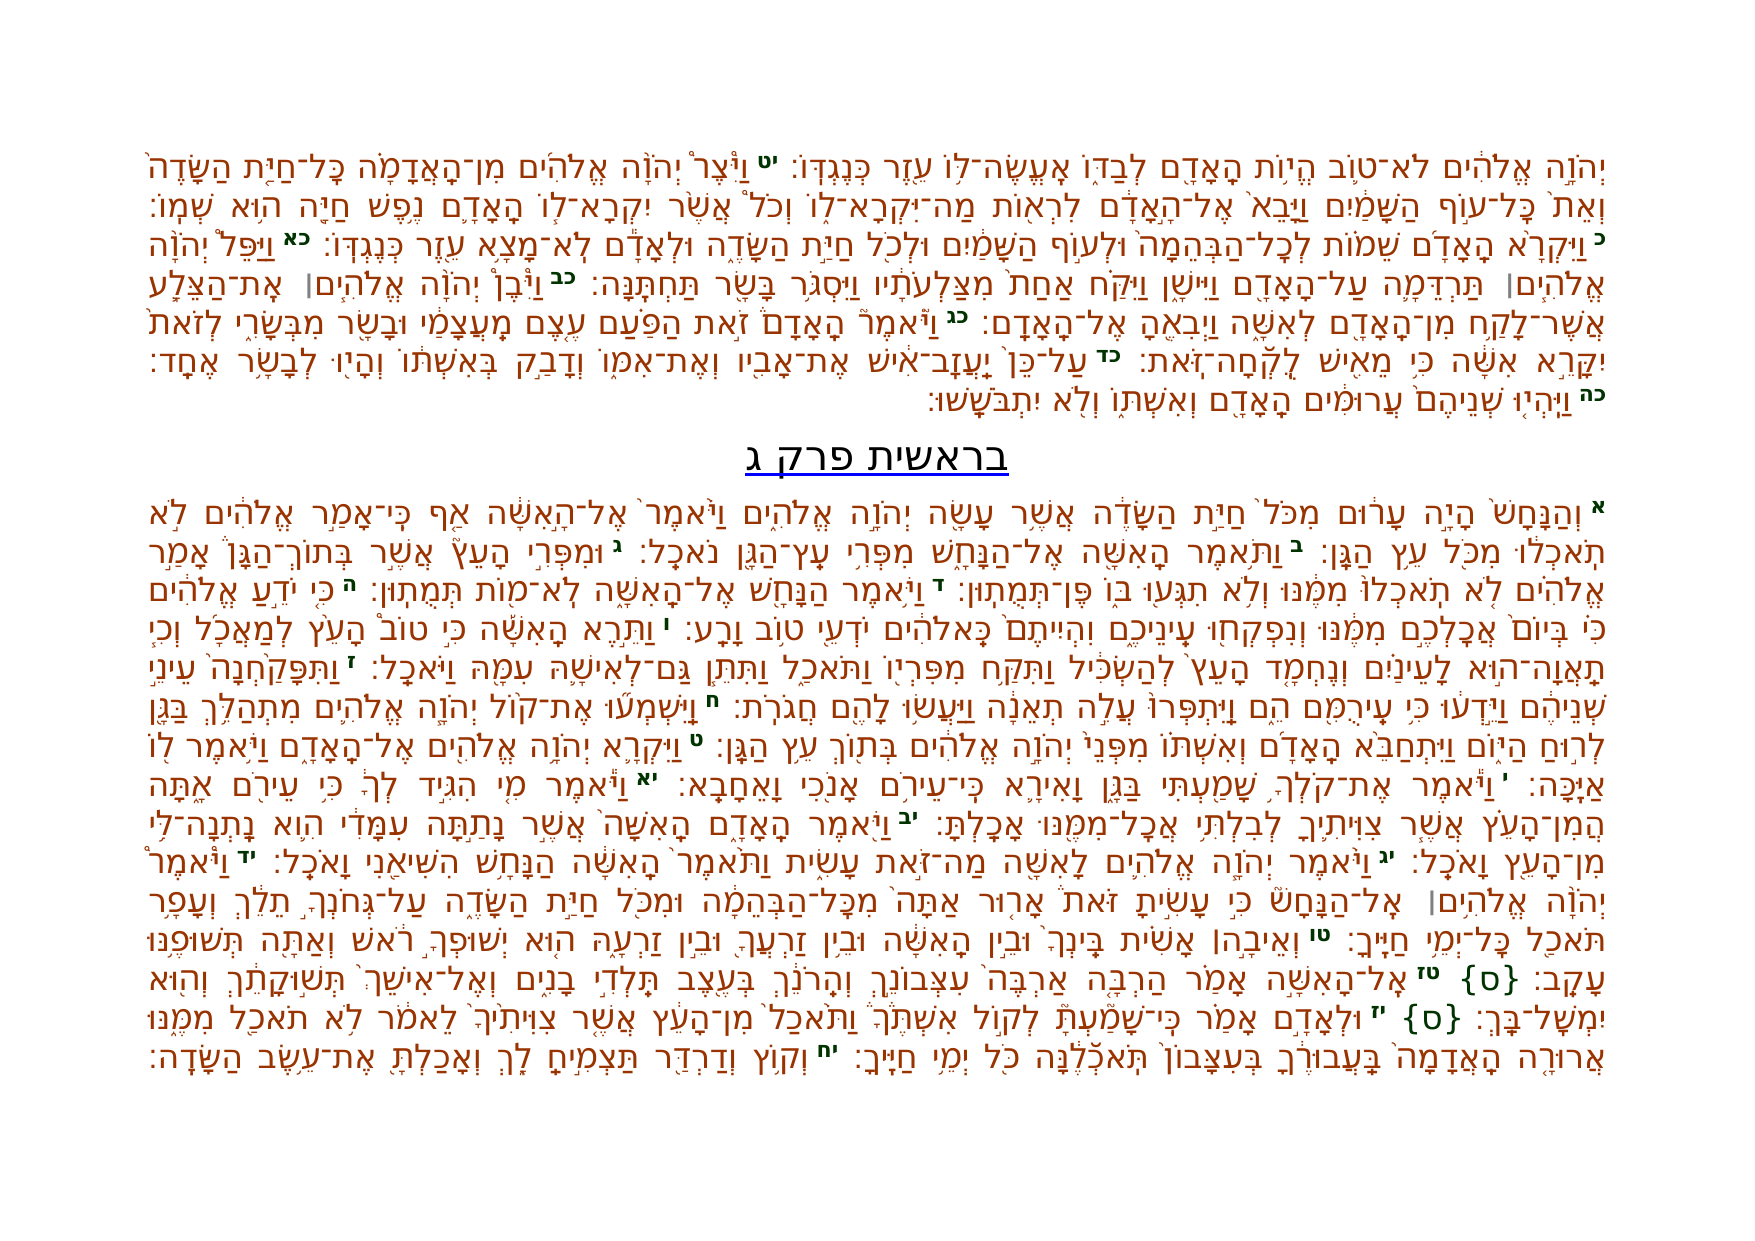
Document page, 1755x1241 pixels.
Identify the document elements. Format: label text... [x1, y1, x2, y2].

text א וְהַנָּחָשׁ֙ הָיָ֣ה עָר֔וּם מִכֹּל֙ חַיַּ֣ת הַשָּׂדֶ֔ה אֲשֶׁ֥ר עָשָׂ֖ה יְהֹוָ֣ה אֱלֹהִ֑ים וַיֹּ֙אמֶר֙ אֶל־הָ֣אִשָּׁ֔ה אַ֚ף כִּֽי־אָמַ֣ר אֱלֹהִ֔ים לֹ֣א תֹֽאכְל֔וּ מִכֹּ֖ל עֵ֥ץ הַגָּֽן׃ ב וַתֹּ֥אמֶר הָֽאִשָּׁ֖ה אֶל־הַנָּחָ֑שׁ מִפְּרִ֥י עֵֽץ־הַגָּ֖ן נֹאכֵֽל׃ ג וּמִפְּרִ֣י הָעֵץ֮ אֲשֶׁ֣ר בְּתוֹךְ־הַגָּן֒ אָמַ֣ר אֱלֹהִ֗ים לֹ֤א תֹֽאכְלוּ֙ מִמֶּ֔נּוּ וְלֹ֥א תִגְּע֖וּ בּ֑וֹ פֶּן־תְּמֻתֽוּן׃ ד וַיֹּ֥אמֶר הַנָּחָ֖שׁ אֶל־הָֽאִשָּׁ֑ה לֹֽא־מ֖וֹת תְּמֻתֽוּן׃ ה כִּ֚י יֹדֵ֣עַ אֱלֹהִ֔ים כִּ֗י בְּיוֹם֙ אֲכׇלְכֶ֣ם מִמֶּ֔נּוּ וְנִפְקְח֖וּ עֵֽינֵיכֶ֑ם וִהְיִיתֶם֙ כֵּֽאלֹהִ֔ים יֹדְעֵ֖י ט֥וֹב וָרָֽע׃ ו וַתֵּ֣רֶא הָֽאִשָּׁ֡ה כִּ֣י טוֹב֩ הָעֵ֨ץ לְמַאֲכָ֜ל וְכִ֧י תַֽאֲוָה־ה֣וּא לָעֵינַ֗יִם וְנֶחְמָ֤ד הָעֵץ֙ לְהַשְׂכִּ֔יל וַתִּקַּ֥ח מִפִּרְי֖וֹ וַתֹּאכַ֑ל וַתִּתֵּ֧ן גַּם־לְאִישָׁ֛הּ עִמָּ֖הּ וַיֹּאכַֽל׃ ז וַתִּפָּקַ֙חְנָה֙ עֵינֵ֣י שְׁנֵיהֶ֔ם וַיֵּ֣דְע֔וּ כִּ֥י עֵֽירֻמִּ֖ם הֵ֑ם וַֽיִּתְפְּרוּ֙ עֲלֵ֣ה תְאֵנָ֔ה וַיַּעֲשׂ֥וּ לָהֶ֖ם חֲגֹרֹֽת׃ ח וַֽיִּשְׁמְע֞וּ אֶת־ק֨וֹל יְהֹוָ֧ה אֱלֹהִ֛ים מִתְהַלֵּ֥ךְ בַּגָּ֖ן לְר֣וּחַ הַיּ֑וֹם וַיִּתְחַבֵּ֨א הָֽאָדָ֜ם וְאִשְׁתּ֗וֹ מִפְּנֵי֙ יְהֹוָ֣ה אֱלֹהִ֔ים בְּת֖וֹךְ עֵ֥ץ הַגָּֽן׃ ט וַיִּקְרָ֛א יְהֹוָ֥ה אֱלֹהִ֖ים אֶל־הָֽאָדָ֑ם וַיֹּ֥אמֶר ל֖וֹ אַיֶּֽכָּה׃ י וַיֹּ֕אמֶר אֶת־קֹלְךָ֥ שָׁמַ֖עְתִּי בַּגָּ֑ן וָאִירָ֛א כִּֽי־עֵירֹ֥ם אָנֹ֖כִי וָאֵחָבֵֽא׃ יא וַיֹּ֕אמֶר מִ֚י הִגִּ֣יד לְךָ֔ כִּ֥י עֵירֹ֖ם אָ֑תָּה הֲמִן־הָעֵ֗ץ אֲשֶׁ֧ר צִוִּיתִ֛יךָ לְבִלְתִּ֥י אֲכׇל־מִמֶּ֖נּוּ אָכָֽלְתָּ׃ יב וַיֹּ֖אמֶר הָֽאָדָ֑ם הָֽאִשָּׁה֙ אֲשֶׁ֣ר נָתַ֣תָּה עִמָּדִ֔י הִ֛וא נָֽתְנָה־לִּ֥י מִן־הָעֵ֖ץ וָאֹכֵֽל׃ יג וַיֹּ֨אמֶר יְהֹוָ֧ה אֱלֹהִ֛ים לָאִשָּׁ֖ה מַה־זֹּ֣את עָשִׂ֑ית וַתֹּ֙אמֶר֙ הָֽאִשָּׁ֔ה הַנָּחָ֥שׁ הִשִּׁיאַ֖נִי וָאֹכֵֽל׃ יד וַיֹּ֩אמֶר֩ יְהֹוָ֨ה אֱלֹהִ֥ים׀ אֶֽל־הַנָּחָשׁ֮ כִּ֣י עָשִׂ֣יתָ זֹּאת֒ אָר֤וּר אַתָּה֙ מִכׇּל־הַבְּהֵמָ֔ה וּמִכֹּ֖ל חַיַּ֣ת הַשָּׂדֶ֑ה עַל־גְּחֹנְךָ֣ תֵלֵ֔ךְ וְעָפָ֥ר תֹּאכַ֖ל כׇּל־יְמֵ֥י חַיֶּֽיךָ׃ טו וְאֵיבָ֣ה׀ אָשִׁ֗ית בֵּֽינְךָ֙ וּבֵ֣ין הָֽאִשָּׁ֔ה וּבֵ֥ין זַרְעֲךָ֖ וּבֵ֣ין זַרְעָ֑הּ ה֚וּא יְשׁוּפְךָ֣ רֹ֔אשׁ וְאַתָּ֖ה תְּשׁוּפֶ֥נּוּ עָקֵֽב׃ {ס} טז אֶֽל־הָאִשָּׁ֣ה אָמַ֗ר הַרְבָּ֤ה אַרְבֶּה֙ עִצְּבוֹנֵ֣ךְ וְהֵֽרֹנֵ֔ךְ בְּעֶ֖צֶב תֵּֽלְדִ֣י בָנִ֑ים וְאֶל־אִישֵׁךְ֙ תְּשׁ֣וּקָתֵ֔ךְ וְה֖וּא יִמְשׇׁל־בָּֽךְ׃ {ס} יז וּלְאָדָ֣ם אָמַ֗ר כִּֽי־שָׁמַ֘עְתָּ֮ לְק֣וֹל אִשְׁתֶּ֒ךָ֒ וַתֹּ֙אכַל֙ מִן־הָעֵ֔ץ אֲשֶׁ֤ר צִוִּיתִ֙יךָ֙ לֵאמֹ֔ר לֹ֥א תֹאכַ֖ל מִמֶּ֑נּוּ אֲרוּרָ֤ה הָֽאֲדָמָה֙ בַּֽעֲבוּרֶ֔ךָ בְּעִצָּבוֹן֙ תֹּֽאכְﬞלֶ֔נָּה כֹּ֖ל יְמֵ֥י חַיֶּֽיךָ׃ יח וְק֥וֹץ וְדַרְדַּ֖ר תַּצְמִ֣יחַֽ לָ֑ךְ וְאָכַלְתָּ֖ אֶת־עֵ֥שֶׂב הַשָּׂדֶֽה׃ [148, 493, 1606, 1076]
text יְהֹוָ֣ה אֱלֹהִ֔ים לֹא־ט֛וֹב הֱי֥וֹת הָֽאָדָ֖ם לְבַדּ֑וֹ אֶֽעֱשֶׂה־לּ֥וֹ עֵ֖זֶר כְּנֶגְדּֽוֹ׃ יט וַיִּ֩צֶר֩ יְהֹוָ֨ה אֱלֹהִ֜ים מִן־הָֽאֲדָמָ֗ה כׇּל־חַיַּ֤ת הַשָּׂדֶה֙ וְאֵת֙ כׇּל־ע֣וֹף הַשָּׁמַ֔יִם וַיָּבֵא֙ אֶל־הָ֣אָדָ֔ם לִרְא֖וֹת מַה־יִּקְרָא־ל֑וֹ וְכֹל֩ אֲשֶׁ֨ר יִקְרָא־ל֧וֹ הָֽאָדָ֛ם נֶ֥פֶשׁ חַיָּ֖ה ה֥וּא שְׁמֽוֹ׃ כ וַיִּקְרָ֨א הָֽאָדָ֜ם שֵׁמ֗וֹת לְכׇל־הַבְּהֵמָה֙ וּלְע֣וֹף הַשָּׁמַ֔יִם וּלְכֹ֖ל חַיַּ֣ת הַשָּׂדֶ֑ה וּלְאָדָ֕ם לֹֽא־מָצָ֥א עֵ֖זֶר כְּנֶגְדּֽוֹ׃ כא וַיַּפֵּל֩ יְהֹוָ֨ה אֱלֹהִ֧ים׀ תַּרְדֵּמָ֛ה עַל־הָאָדָ֖ם וַיִּישָׁ֑ן וַיִּקַּ֗ח אַחַת֙ מִצַּלְעֹתָ֔יו וַיִּסְגֹּ֥ר בָּשָׂ֖ר תַּחְתֶּֽנָּה׃ כב וַיִּ֩בֶן֩ יְהֹוָ֨ה אֱלֹהִ֧ים׀ אֶֽת־הַצֵּלָ֛ע אֲשֶׁר־לָקַ֥ח מִן־הָֽאָדָ֖ם לְאִשָּׁ֑ה וַיְבִאֶ֖הָ אֶל־הָֽאָדָֽם׃ כג וַיֹּ֘אמֶר֮ הָֽאָדָם֒ זֹ֣את הַפַּ֗עַם עֶ֚צֶם מֵֽעֲצָמַ֔י וּבָשָׂ֖ר מִבְּשָׂרִ֑י לְזֹאת֙ יִקָּרֵ֣א אִשָּׁ֔ה כִּ֥י מֵאִ֖ישׁ לֻֽקְﬞחָה־זֹּֽאת׃ כד עַל־כֵּן֙ יַֽעֲזׇב־אִ֔ישׁ אֶת־אָבִ֖יו וְאֶת־אִמּ֑וֹ וְדָבַ֣ק בְּאִשְׁתּ֔וֹ וְהָי֖וּ לְבָשָׂ֥ר אֶחָֽד׃ כה וַיִּֽהְי֤וּ שְׁנֵיהֶם֙ עֲרוּמִּ֔ים הָֽאָדָ֖ם וְאִשְׁתּ֑וֹ וְלֹ֖א יִתְבֹּשָֽׁשׁוּ׃ [148, 148, 1606, 420]
text בראשית פרק ג [148, 432, 1606, 481]
